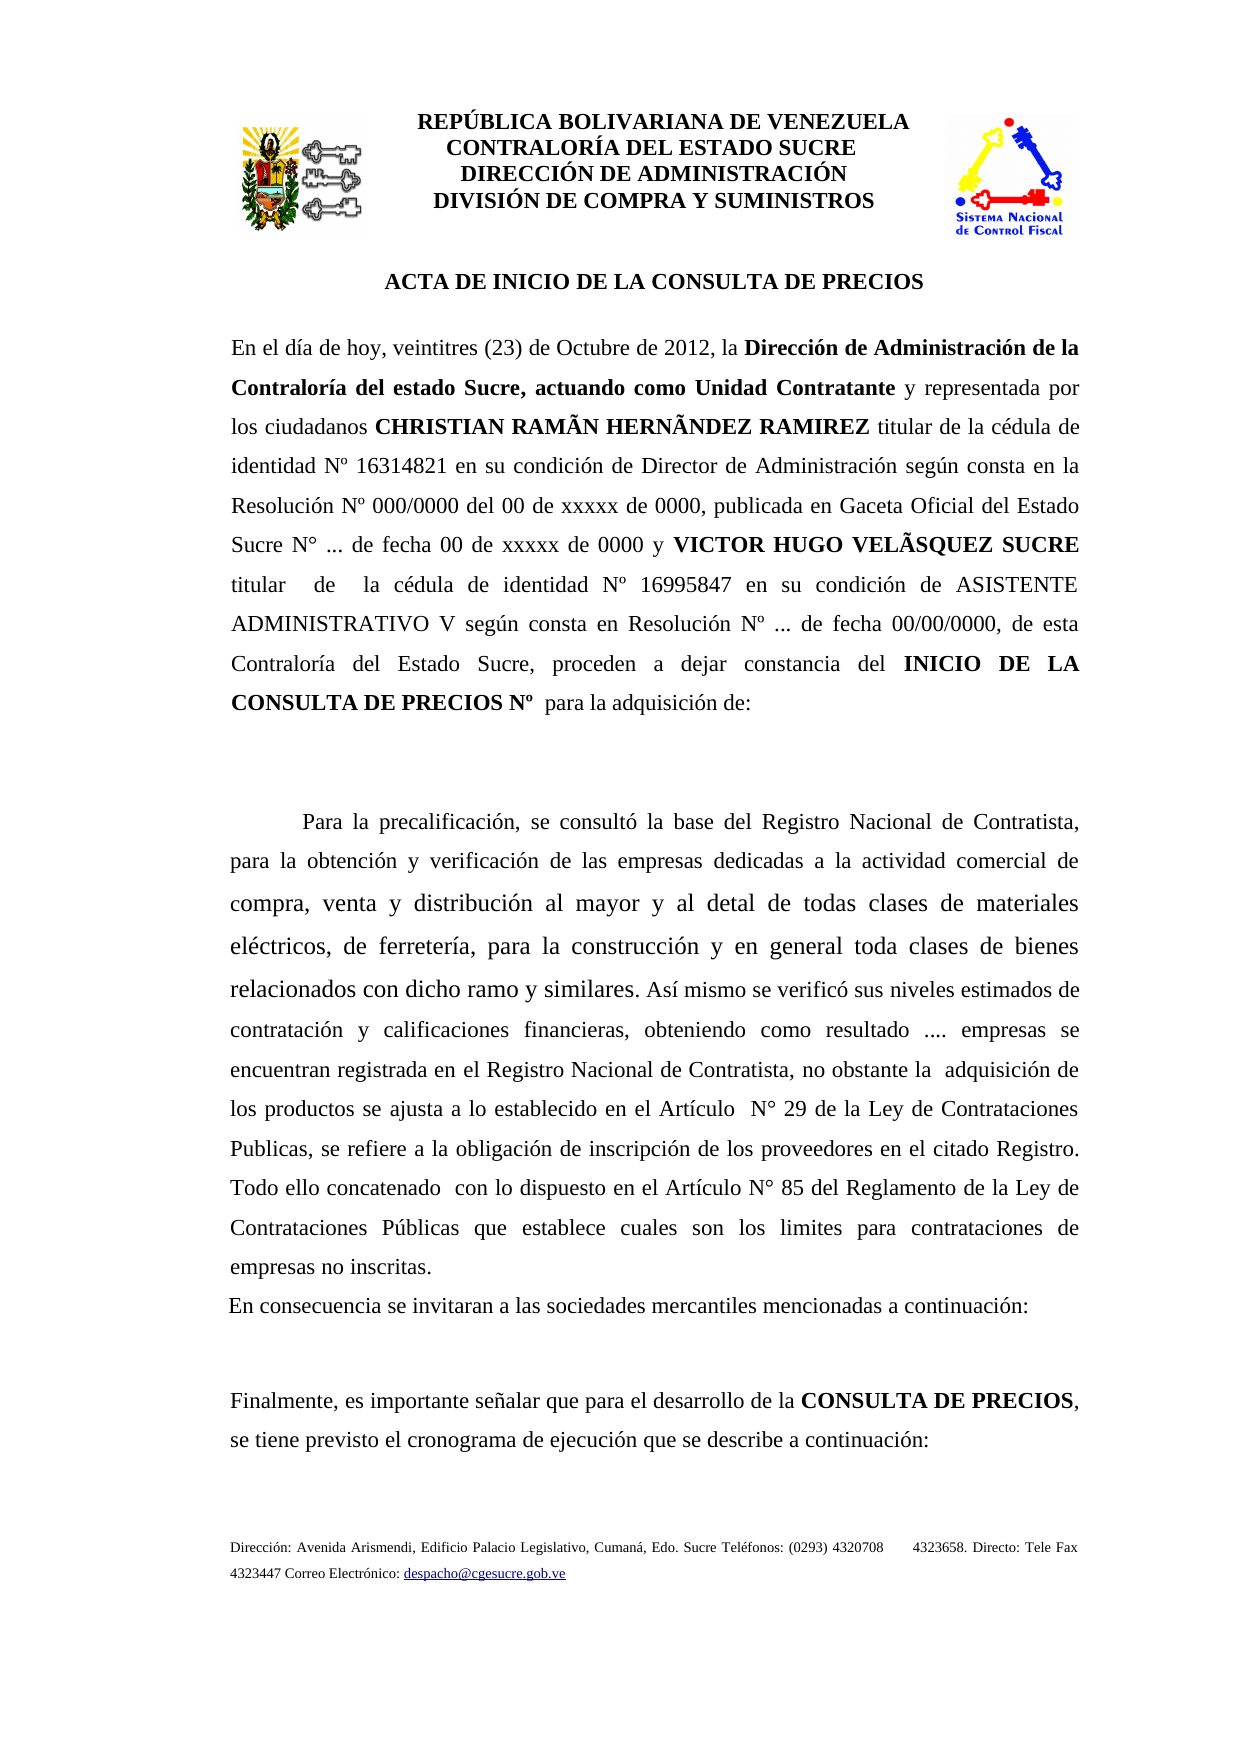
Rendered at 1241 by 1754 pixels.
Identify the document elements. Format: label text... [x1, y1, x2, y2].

text Para la precalificación, se consultó la base del Registro Nacional de Contratista, para la obtención y verificación de las empresas dedicadas a la actividad comercial de compra, venta y distribución al mayor y al detal de todas clases de materiales eléctricos, de ferretería, para la construcción y en general toda clases de bienes relacionados con dicho ramo y similares. Así mismo se verificó sus niveles estimados de contratación y calificaciones financieras, obteniendo como resultado .... empresas se encuentran registrada en el Registro Nacional de Contratista, no obstante la adquisición de los productos se ajusta a lo establecido en el Artículo N° 29 de la Ley de Contrataciones Publicas, se refiere a la obligación de inscripción de los proveedores en el citado Registro. Todo ello concatenado con lo dispuesto en el Artículo N° 85 del Reglamento de la Ley de Contrataciones Públicas que establece cuales son los limites para contrataciones de empresas no inscritas. [230, 808, 1080, 1279]
picture [236, 117, 368, 237]
text En consecuencia se invitaran a las sociedades mercantiles mencionadas a continuación: [228, 1293, 1080, 1319]
picture [946, 114, 1073, 238]
text En el día de hoy, veintitres (23) de Octubre de 2012, la Dirección de Administración de la Contraloría del estado Sucre, actuando como Unidad Contratante y representada por los ciudadanos CHRISTIAN RAMÃN HERNÃNDEZ RAMIREZ titular de la cédula de identidad Nº 16314821 en su condición de Director de Administración según consta en la Resolución Nº 000/0000 del 00 de xxxxx de 0000, publicada en Gaceta Oficial del Estado Sucre N° ... de fecha 00 de xxxxx de 0000 y VICTOR HUGO VELÃSQUEZ SUCRE titular de la cédula de identidad Nº 16995847 en su condición de ASISTENTE ADMINISTRATIVO V según consta en Resolución Nº ... de fecha 00/00/0000, de esta Contraloría del Estado Sucre, proceden a dejar constancia del INICIO DE LA CONSULTA DE PRECIOS Nº para la adquisición de: [231, 334, 1080, 716]
text ACTA DE INICIO DE LA CONSULTA DE PRECIOS [228, 268, 1080, 295]
text Finalmente, es importante señalar que para el desarrollo de la CONSULTA DE PRECIOS, se tiene previsto el cronograma de ejecución que se describe a continuación: [230, 1387, 1080, 1453]
